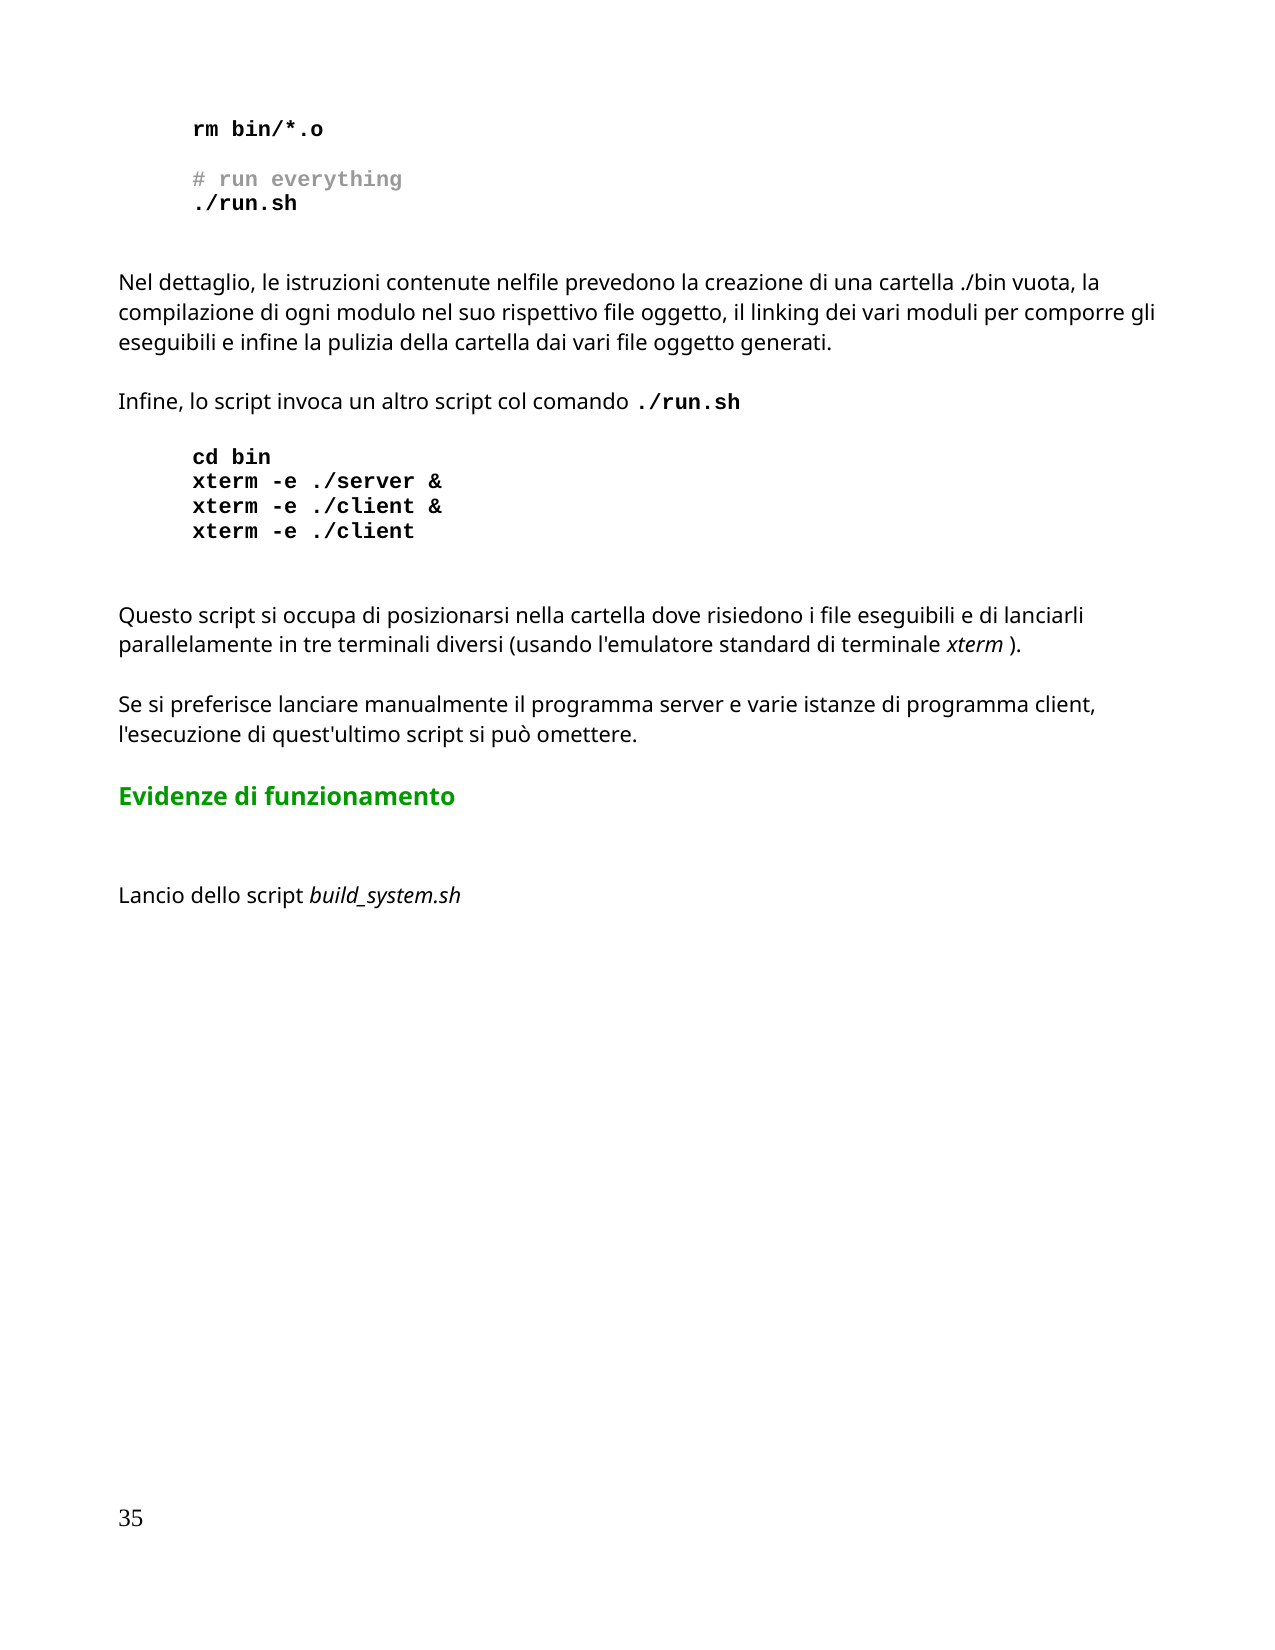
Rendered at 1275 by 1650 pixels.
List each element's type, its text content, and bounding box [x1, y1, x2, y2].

text Infine, lo script invoca un altro script col comando ./run.sh [118, 386, 1157, 416]
text xterm -e ./client & [118, 495, 1157, 520]
text Nel dettaglio, le istruzioni contenute nelfile prevedono la creazione di una cartella ./bin vuota, la compilazione di ogni modulo nel suo rispettivo file oggetto, il linking dei vari moduli per comporre gli eseguibili e infine la pulizia della cartella dai vari file oggetto generati. [118, 267, 1157, 356]
text cd bin [118, 446, 1157, 471]
text xterm -e ./server & [118, 471, 1157, 495]
text xterm -e ./client [118, 520, 1157, 545]
text Se si preferisce lanciare manualmente il programma server e varie istanze di programma client, l'esecuzione di quest'ultimo script si può omettere. [118, 689, 1157, 748]
text # run everything [118, 168, 1157, 192]
text rm bin/*.o [118, 118, 1157, 143]
text ./run.sh [118, 192, 1157, 217]
text Questo script si occupa di posizionarsi nella cartella dove risiedono i file eseguibili e di lanciarli parallelamente in tre terminali diversi (usando l'emulatore standard di terminale xterm ). [118, 599, 1157, 659]
text Lancio dello script build_system.sh [118, 881, 1157, 910]
text Evidenze di funzionamento [118, 778, 1157, 812]
